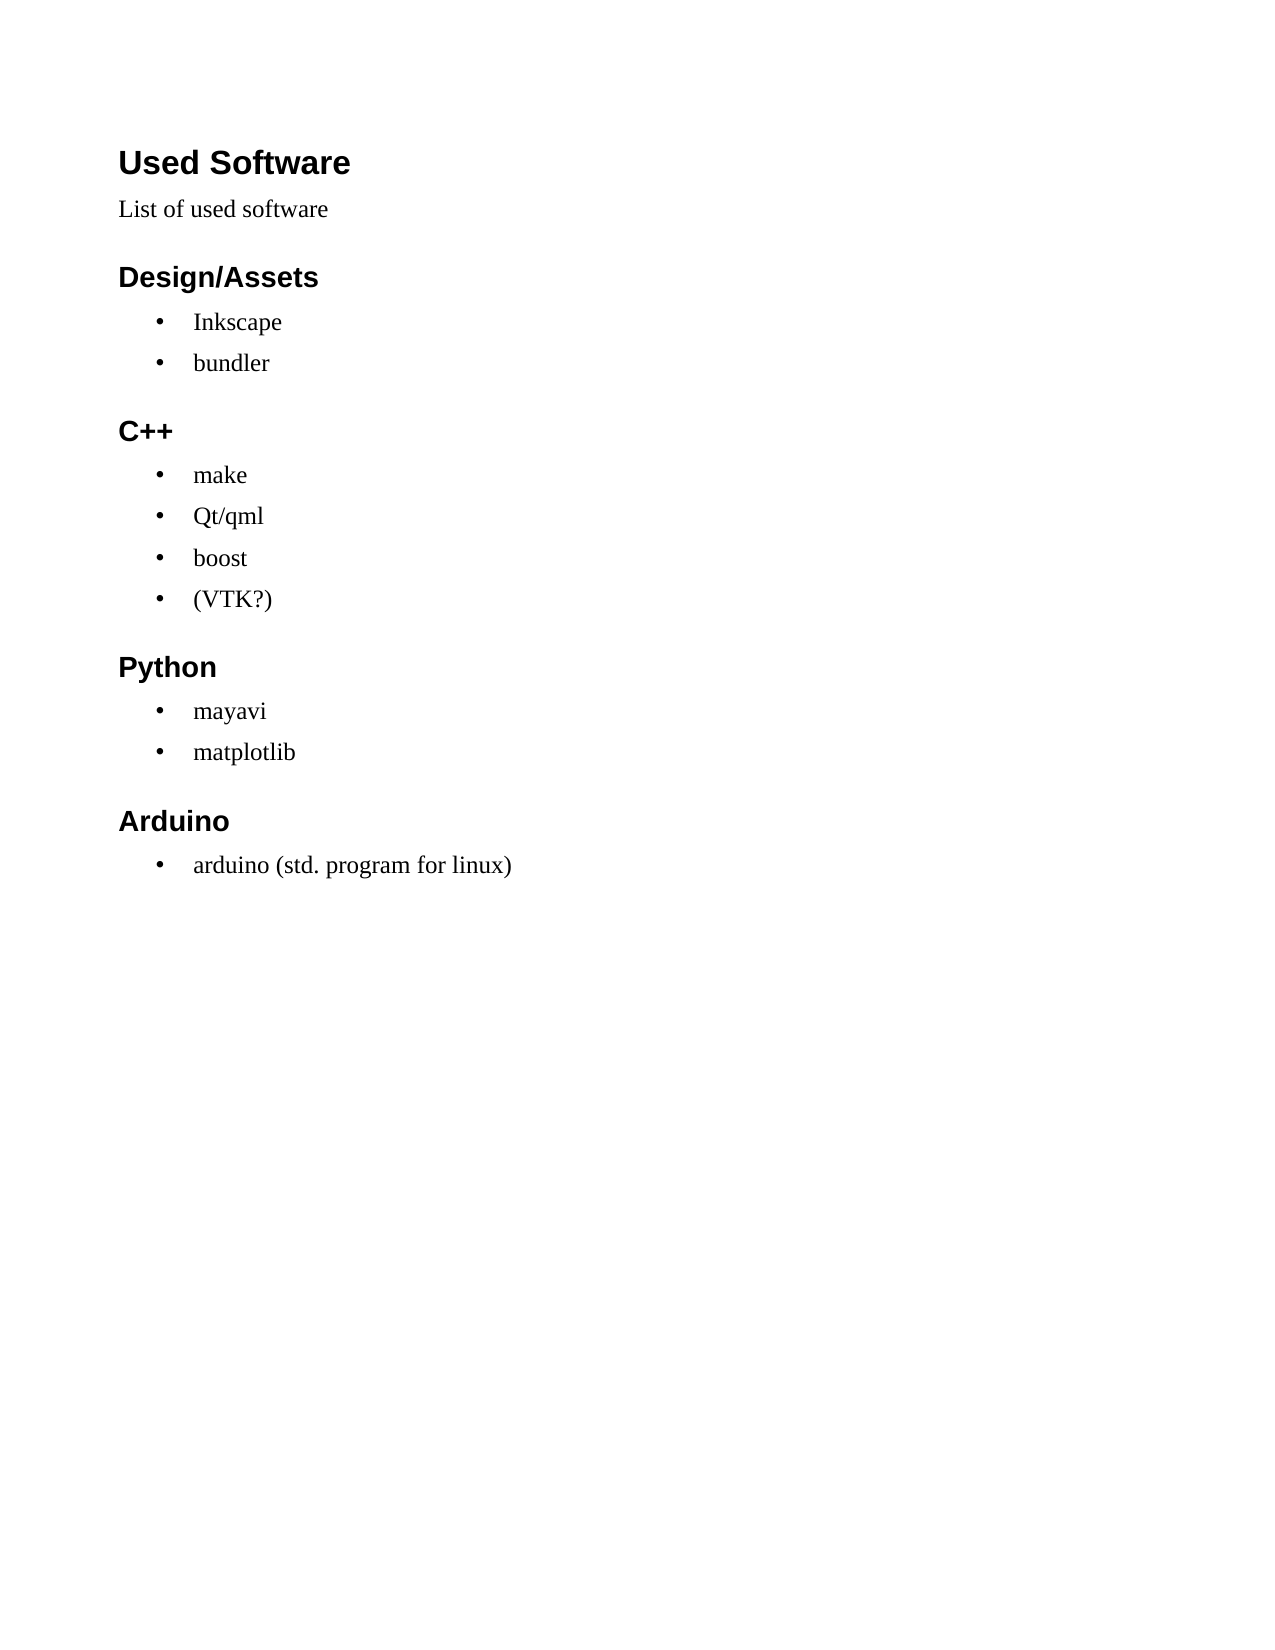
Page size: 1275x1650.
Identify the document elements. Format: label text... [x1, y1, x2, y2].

subtitle C++ [118, 414, 1157, 448]
list bundler [156, 348, 1157, 377]
list mayavi [156, 696, 1157, 725]
list matplotlib [156, 737, 1157, 766]
subtitle List of used software [118, 194, 1157, 223]
list make [156, 460, 1157, 489]
subtitle Design/Assets [118, 261, 1157, 294]
list boost [156, 543, 1157, 571]
list Qt/qml [156, 501, 1157, 530]
subtitle Arduino [118, 804, 1157, 837]
list (VTK?) [156, 584, 1157, 613]
list arduino (std. program for linux) [156, 850, 1157, 878]
subtitle Used Software [118, 143, 1157, 182]
subtitle Python [118, 650, 1157, 684]
list Inkscape [156, 307, 1157, 335]
